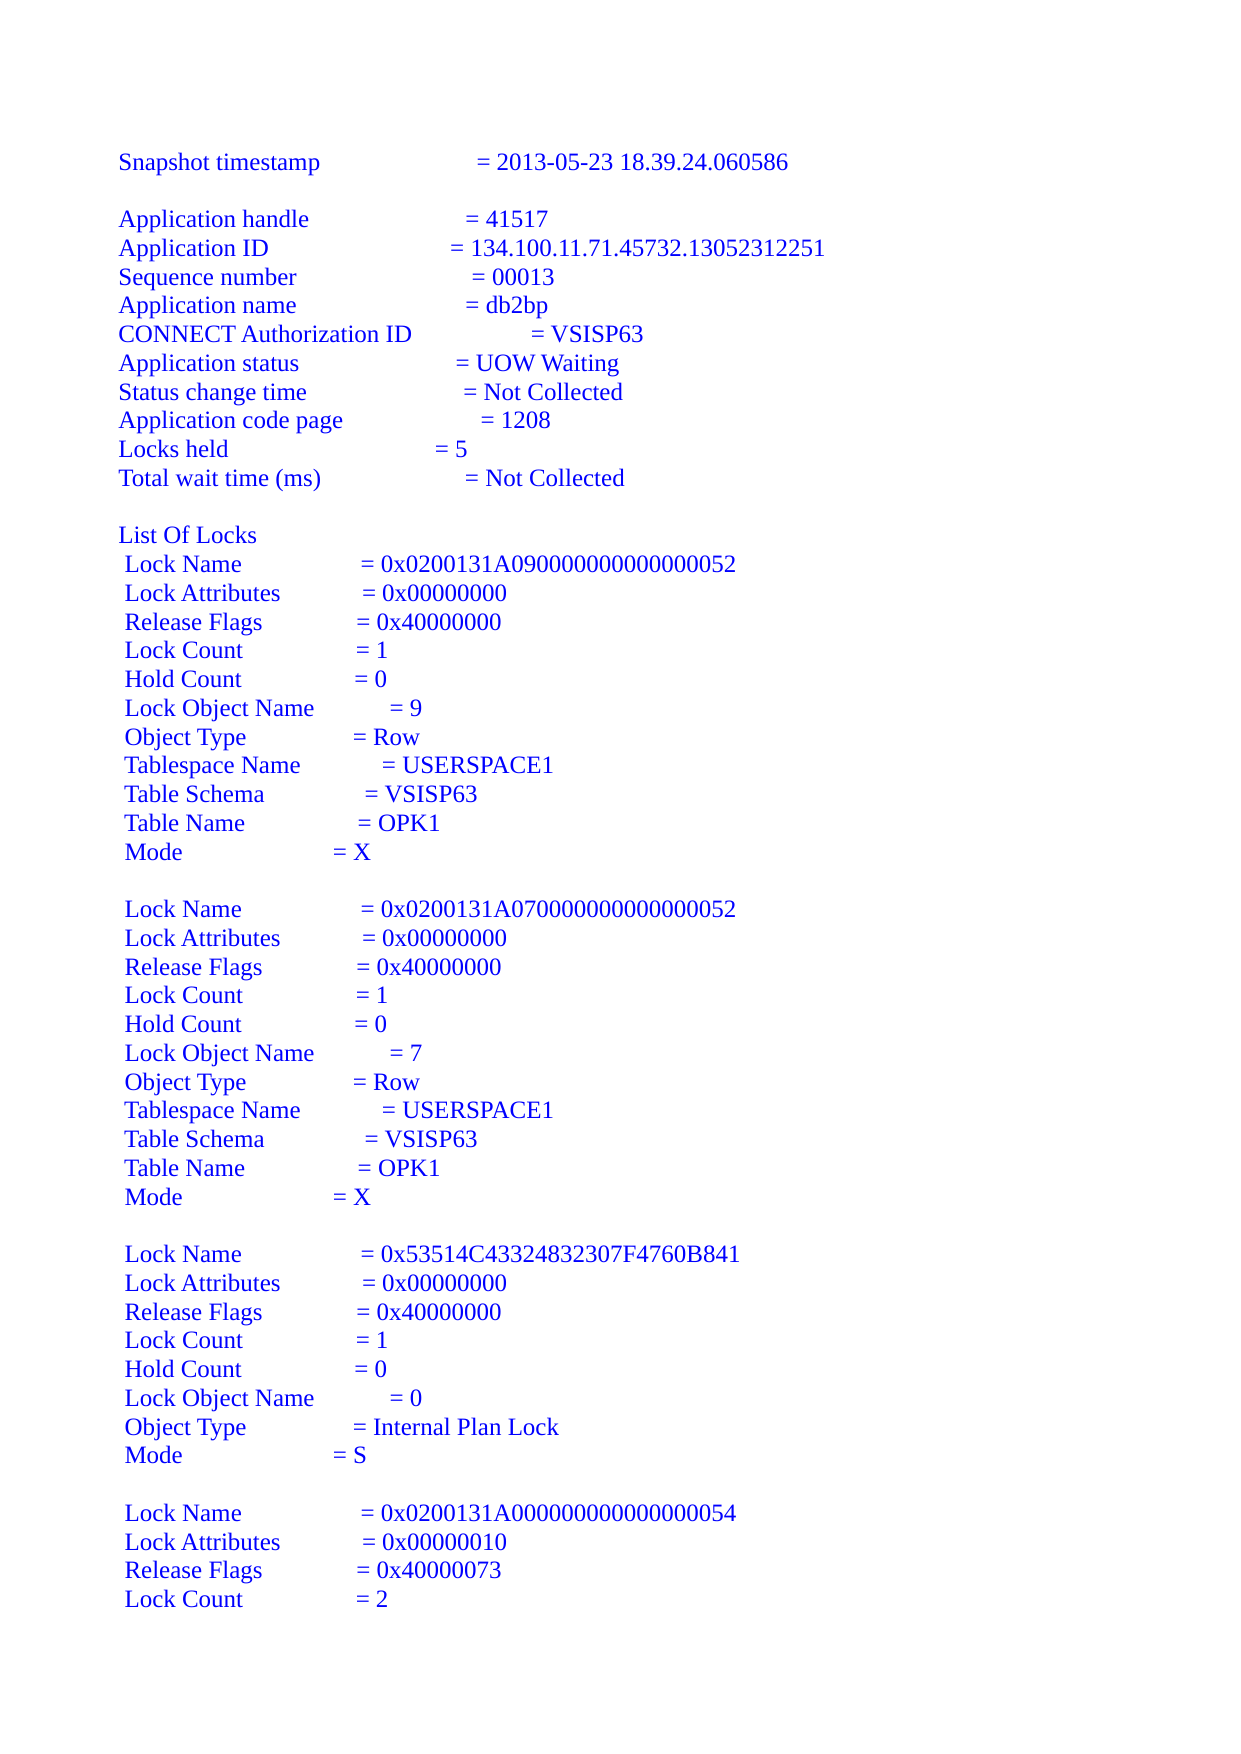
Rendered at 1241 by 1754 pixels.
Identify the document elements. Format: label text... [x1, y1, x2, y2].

text Lock Count = 1 [118, 1326, 1122, 1354]
text Hold Count = 0 [118, 1009, 1122, 1038]
text Lock Object Name = 9 [118, 693, 1122, 722]
text Status change time = Not Collected [118, 377, 1122, 406]
text Hold Count = 0 [118, 1354, 1122, 1383]
text Hold Count = 0 [118, 664, 1122, 693]
text Application status = UOW Waiting [118, 348, 1122, 377]
text Object Type = Row [118, 1067, 1122, 1096]
text Application code page = 1208 [118, 406, 1122, 434]
text Lock Attributes = 0x00000010 [118, 1527, 1122, 1556]
text Tablespace Name = USERSPACE1 [118, 1096, 1122, 1124]
text Locks held = 5 [118, 434, 1122, 463]
text CONNECT Authorization ID = VSISP63 [118, 319, 1122, 348]
text Release Flags = 0x40000073 [118, 1556, 1122, 1584]
text Table Schema = VSISP63 [118, 779, 1122, 808]
text Application ID = 134.100.11.71.45732.13052312251 [118, 233, 1122, 262]
text Snapshot timestamp = 2013-05-23 18.39.24.060586 [118, 147, 1122, 176]
text Total wait time (ms) = Not Collected [118, 463, 1122, 492]
text Table Name = OPK1 [118, 1153, 1122, 1182]
text Release Flags = 0x40000000 [118, 1297, 1122, 1326]
text Lock Attributes = 0x00000000 [118, 578, 1122, 607]
text Application name = db2bp [118, 291, 1122, 319]
text Release Flags = 0x40000000 [118, 607, 1122, 636]
text Mode = X [118, 837, 1122, 866]
text Lock Attributes = 0x00000000 [118, 923, 1122, 952]
text Sequence number = 00013 [118, 262, 1122, 291]
text List Of Locks [118, 521, 1122, 549]
text Lock Object Name = 0 [118, 1383, 1122, 1412]
text Mode = S [118, 1441, 1122, 1469]
text Lock Object Name = 7 [118, 1038, 1122, 1067]
text Mode = X [118, 1182, 1122, 1211]
text Object Type = Row [118, 722, 1122, 751]
text Lock Count = 2 [118, 1584, 1122, 1613]
text Lock Count = 1 [118, 636, 1122, 664]
text Tablespace Name = USERSPACE1 [118, 751, 1122, 779]
text Lock Attributes = 0x00000000 [118, 1268, 1122, 1297]
text Lock Name = 0x0200131A070000000000000052 [118, 894, 1122, 923]
text Lock Name = 0x53514C43324832307F4760B841 [118, 1239, 1122, 1268]
text Lock Count = 1 [118, 981, 1122, 1009]
text Lock Name = 0x0200131A000000000000000054 [118, 1498, 1122, 1527]
text Table Schema = VSISP63 [118, 1124, 1122, 1153]
text Release Flags = 0x40000000 [118, 952, 1122, 981]
text Object Type = Internal Plan Lock [118, 1412, 1122, 1441]
text Lock Name = 0x0200131A090000000000000052 [118, 549, 1122, 578]
text Application handle = 41517 [118, 204, 1122, 233]
text Table Name = OPK1 [118, 808, 1122, 837]
